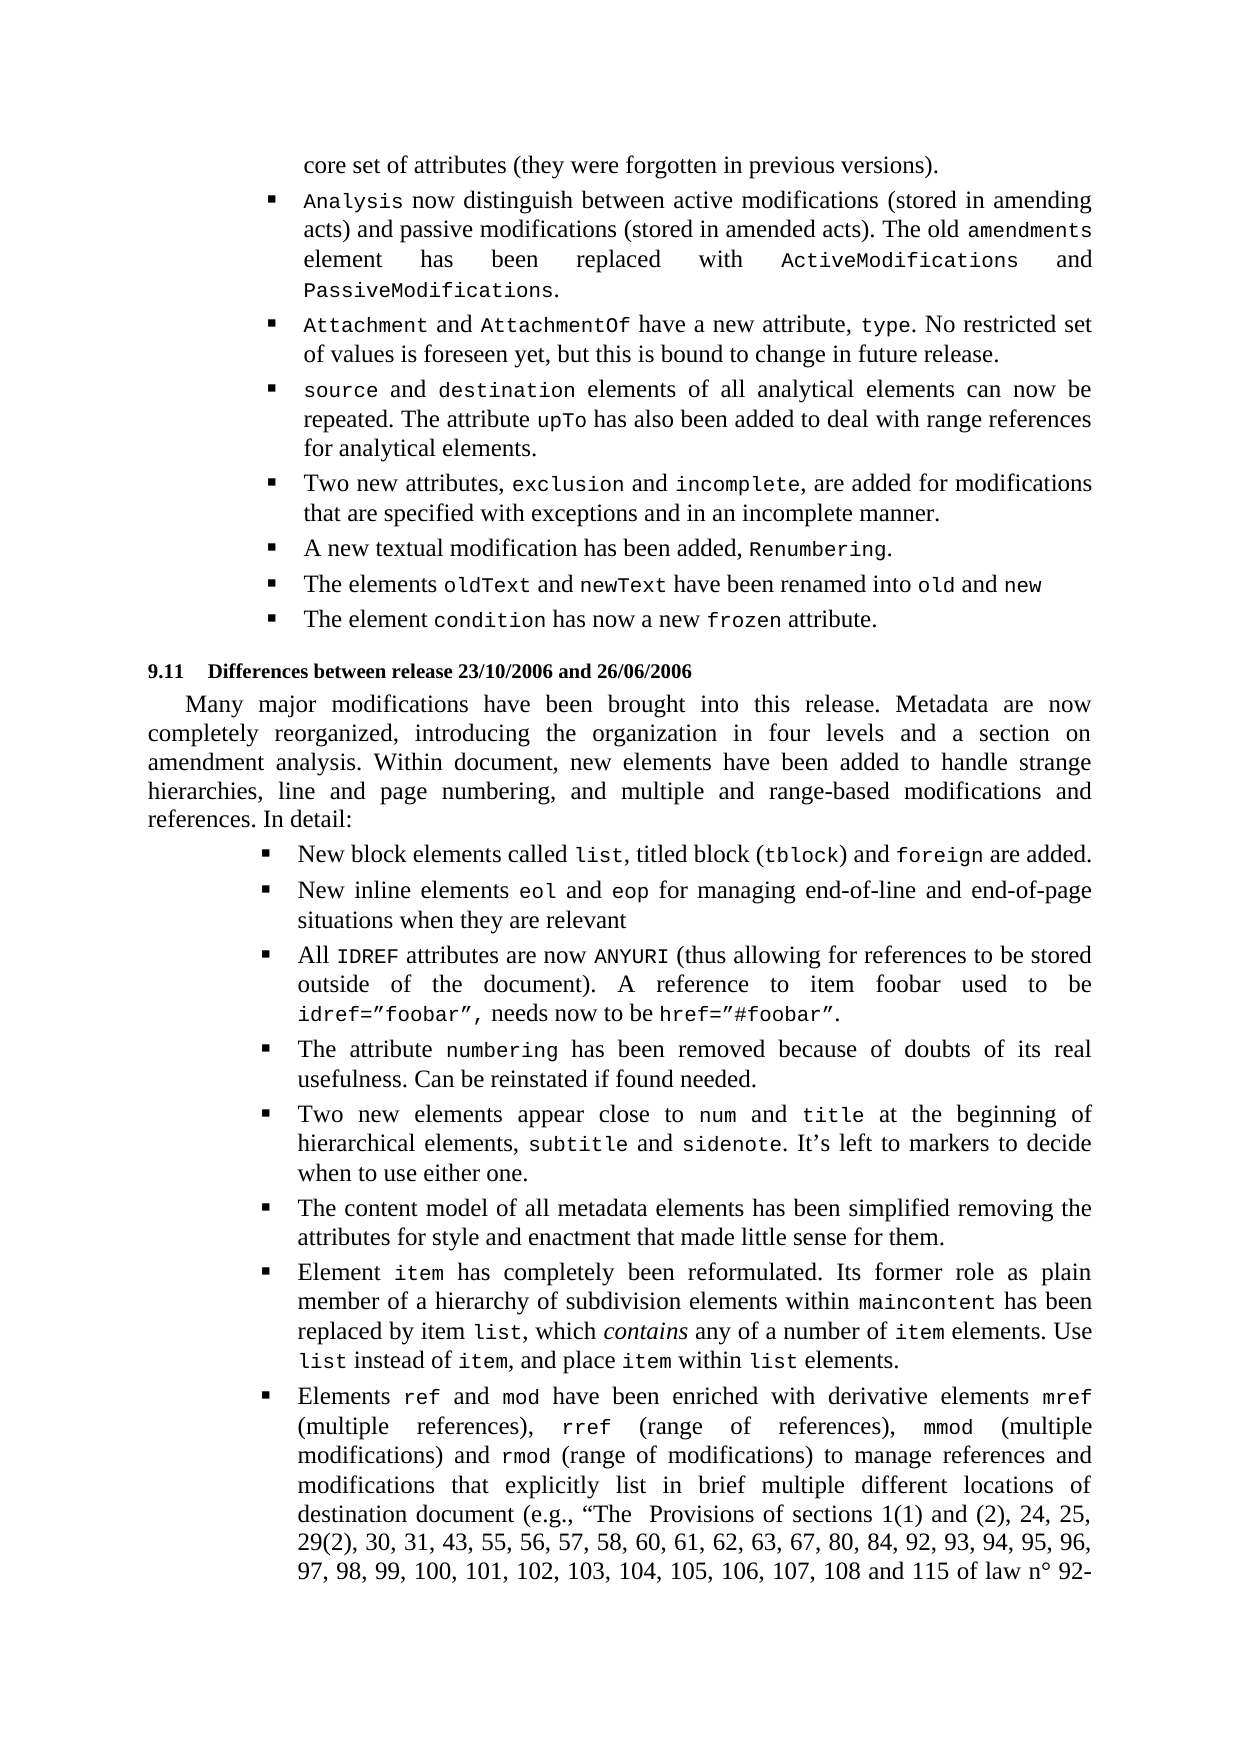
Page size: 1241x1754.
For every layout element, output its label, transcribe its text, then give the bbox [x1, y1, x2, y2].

list core set of attributes (they were forgotten in previous versions). [266, 150, 1092, 179]
list Two new elements appear close to num and title at the beginning of hierarchical elements, subtitle and sidenote. It’s left to markers to decide when to use either one. [260, 1099, 1092, 1187]
list New inline elements eol and eop for managing end-of-line and end-of-page situations when they are relevant [260, 875, 1092, 934]
subtitle Differences between release 23/10/2006 and 26/06/2006 [148, 659, 1092, 683]
list The attribute numbering has been removed because of doubts of its real usefulness. Can be reinstated if found needed. [260, 1034, 1092, 1092]
list Element item has completely been reformulated. Its former role as plain member of a hierarchy of subdivision elements within maincontent has been replaced by item list, which contains any of a number of item elements. Use list instead of item, and place item within list elements. [260, 1257, 1092, 1375]
list Analysis now distinguish between active modifications (stored in amending acts) and passive modifications (stored in amended acts). The old amendments element has been replaced with ActiveModifications and PassiveModifications. [266, 185, 1092, 303]
list The content model of all metadata elements has been simplified removing the attributes for style and enactment that made little sense for them. [260, 1193, 1092, 1250]
list The elements oldText and newText have been renamed into old and new [266, 569, 1092, 598]
list source and destination elements of all analytical elements can now be repeated. The attribute upTo has also been added to deal with range references for analytical elements. [266, 374, 1092, 462]
list Attachment and AttachmentOf have a new attribute, type. No restricted set of values is foreseen yet, but this is bound to change in future release. [266, 309, 1092, 368]
list All IDREF attributes are now ANYURI (thus allowing for references to be stored outside of the document). A reference to item foobar used to be idref=”foobar”, needs now to be href=”#foobar”. [260, 940, 1092, 1028]
list The element condition has now a new frozen attribute. [266, 604, 1092, 634]
list Elements ref and mod have been enriched with derivative elements mref (multiple references), rref (range of references), mmod (multiple modifications) and rmod (range of modifications) to manage references and modifications that explicitly list in brief multiple different locations of destination document (e.g., “The Provisions of sections 1(1) and (2), 24, 25, 29(2), 30, 31, 43, 55, 56, 57, 58, 60, 61, 62, 63, 67, 80, 84, 92, 93, 94, 95, 96, 97, 98, 99, 100, 101, 102, 103, 104, 105, 106, 107, 108 and 115 of law n° 92- [260, 1381, 1092, 1585]
list New block elements called list, titled block (tblock) and foreign are added. [260, 839, 1092, 869]
list A new textual modification has been added, Renumbering. [266, 533, 1092, 562]
text Many major modifications have been brought into this release. Metadata are now completely reorganized, introducing the organization in four levels and a section on amendment analysis. Within document, new elements have been added to handle strange hierarchies, line and page numbering, and multiple and range-based modifications and references. In detail: [148, 689, 1092, 833]
list Two new attributes, exclusion and incomplete, are added for modifications that are specified with exceptions and in an incomplete manner. [266, 468, 1092, 527]
